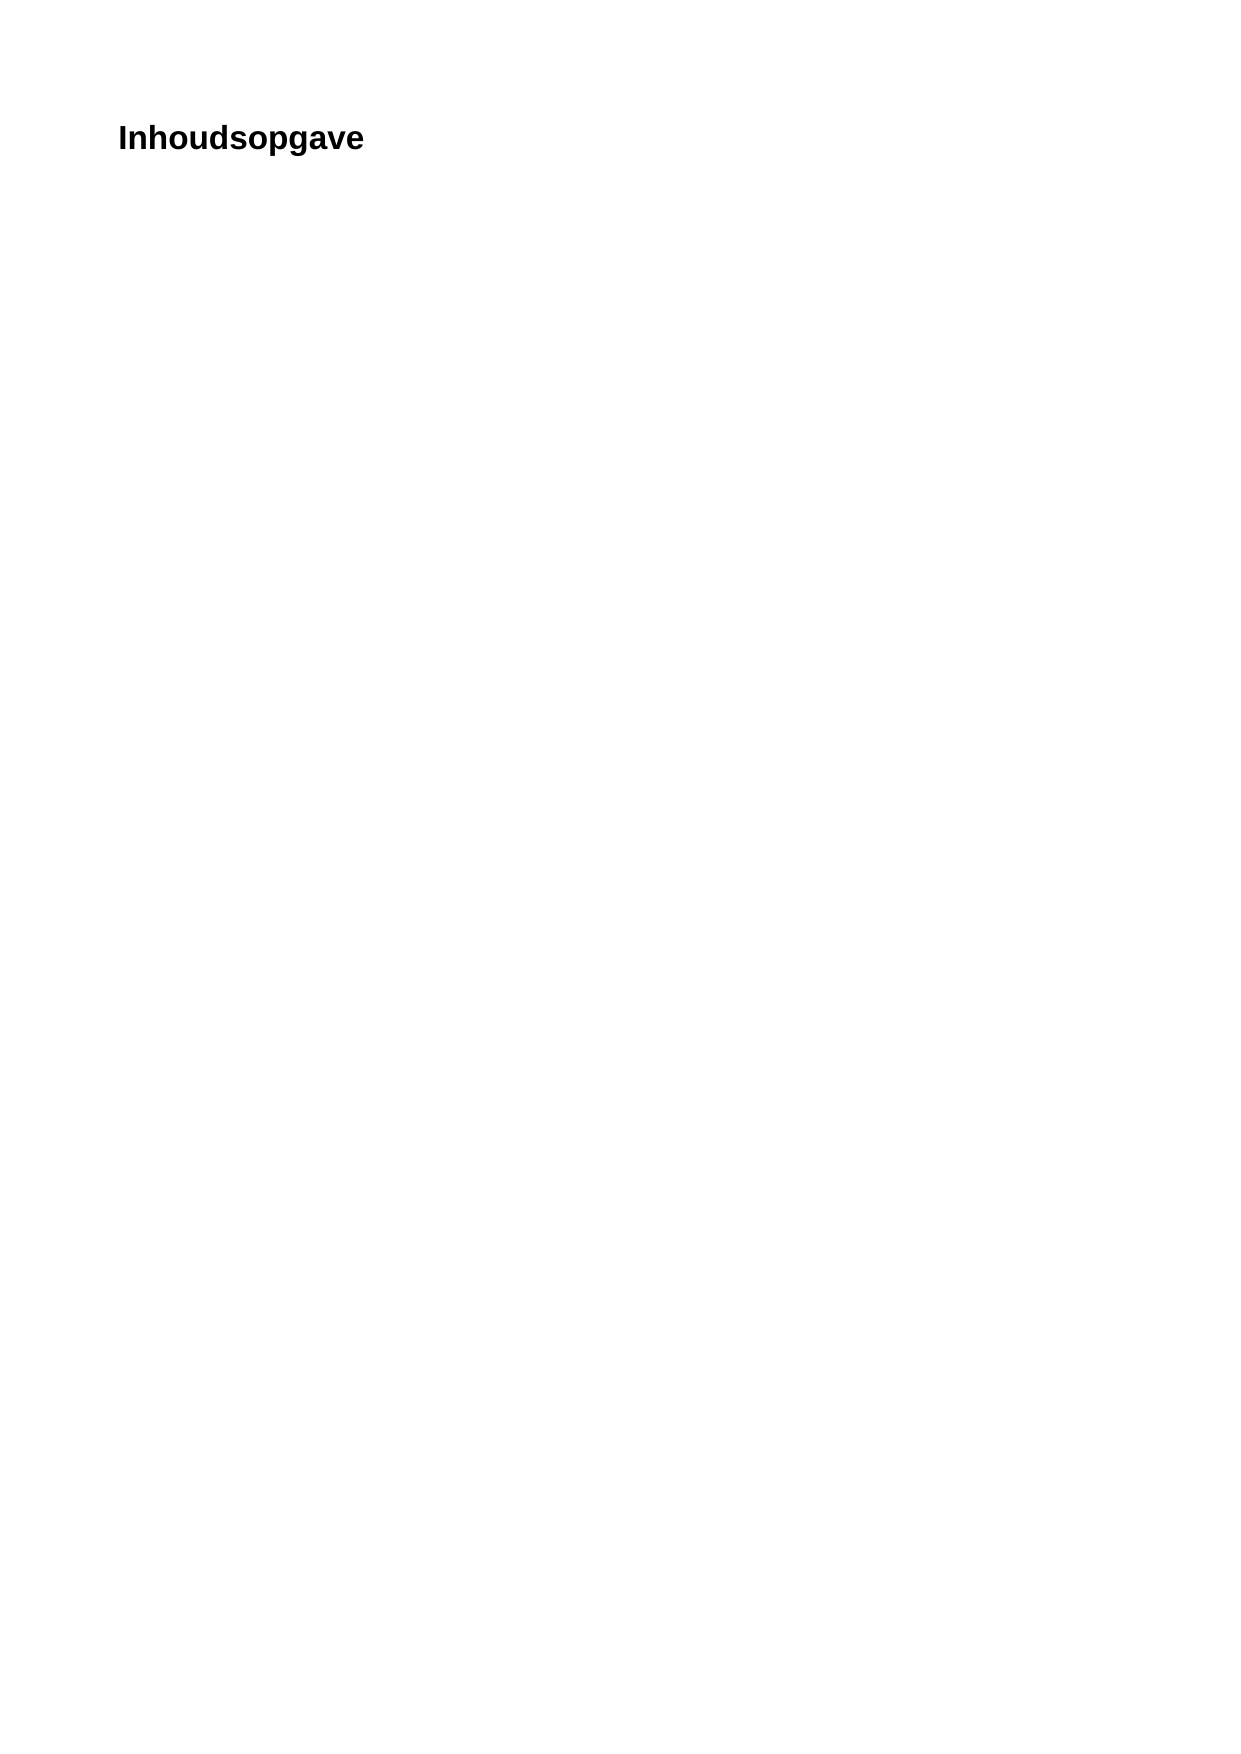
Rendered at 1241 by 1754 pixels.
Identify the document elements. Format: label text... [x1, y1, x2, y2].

subtitle Inhoudsopgave [118, 118, 1122, 157]
